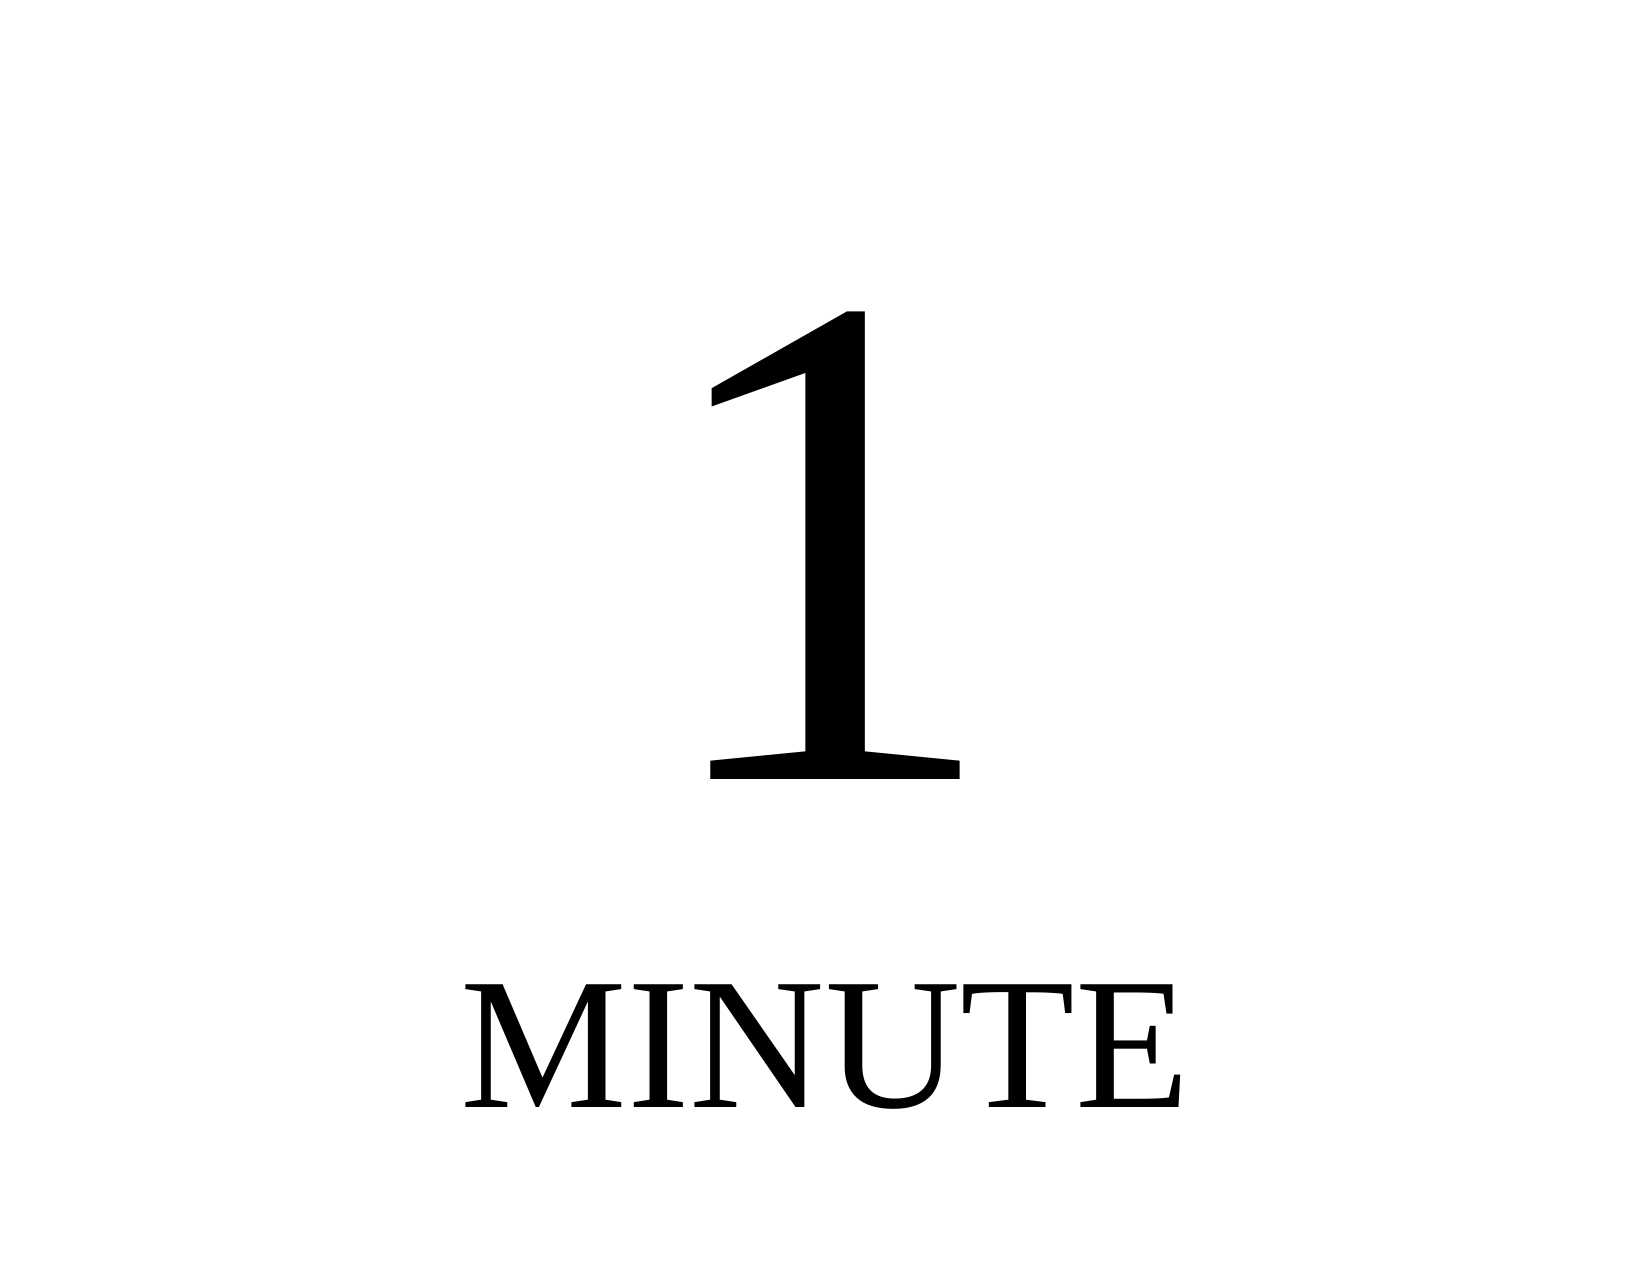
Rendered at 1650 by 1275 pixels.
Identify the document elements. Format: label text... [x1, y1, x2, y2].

text MINUTE [118, 933, 1532, 1148]
text 1 [118, 118, 1532, 933]
